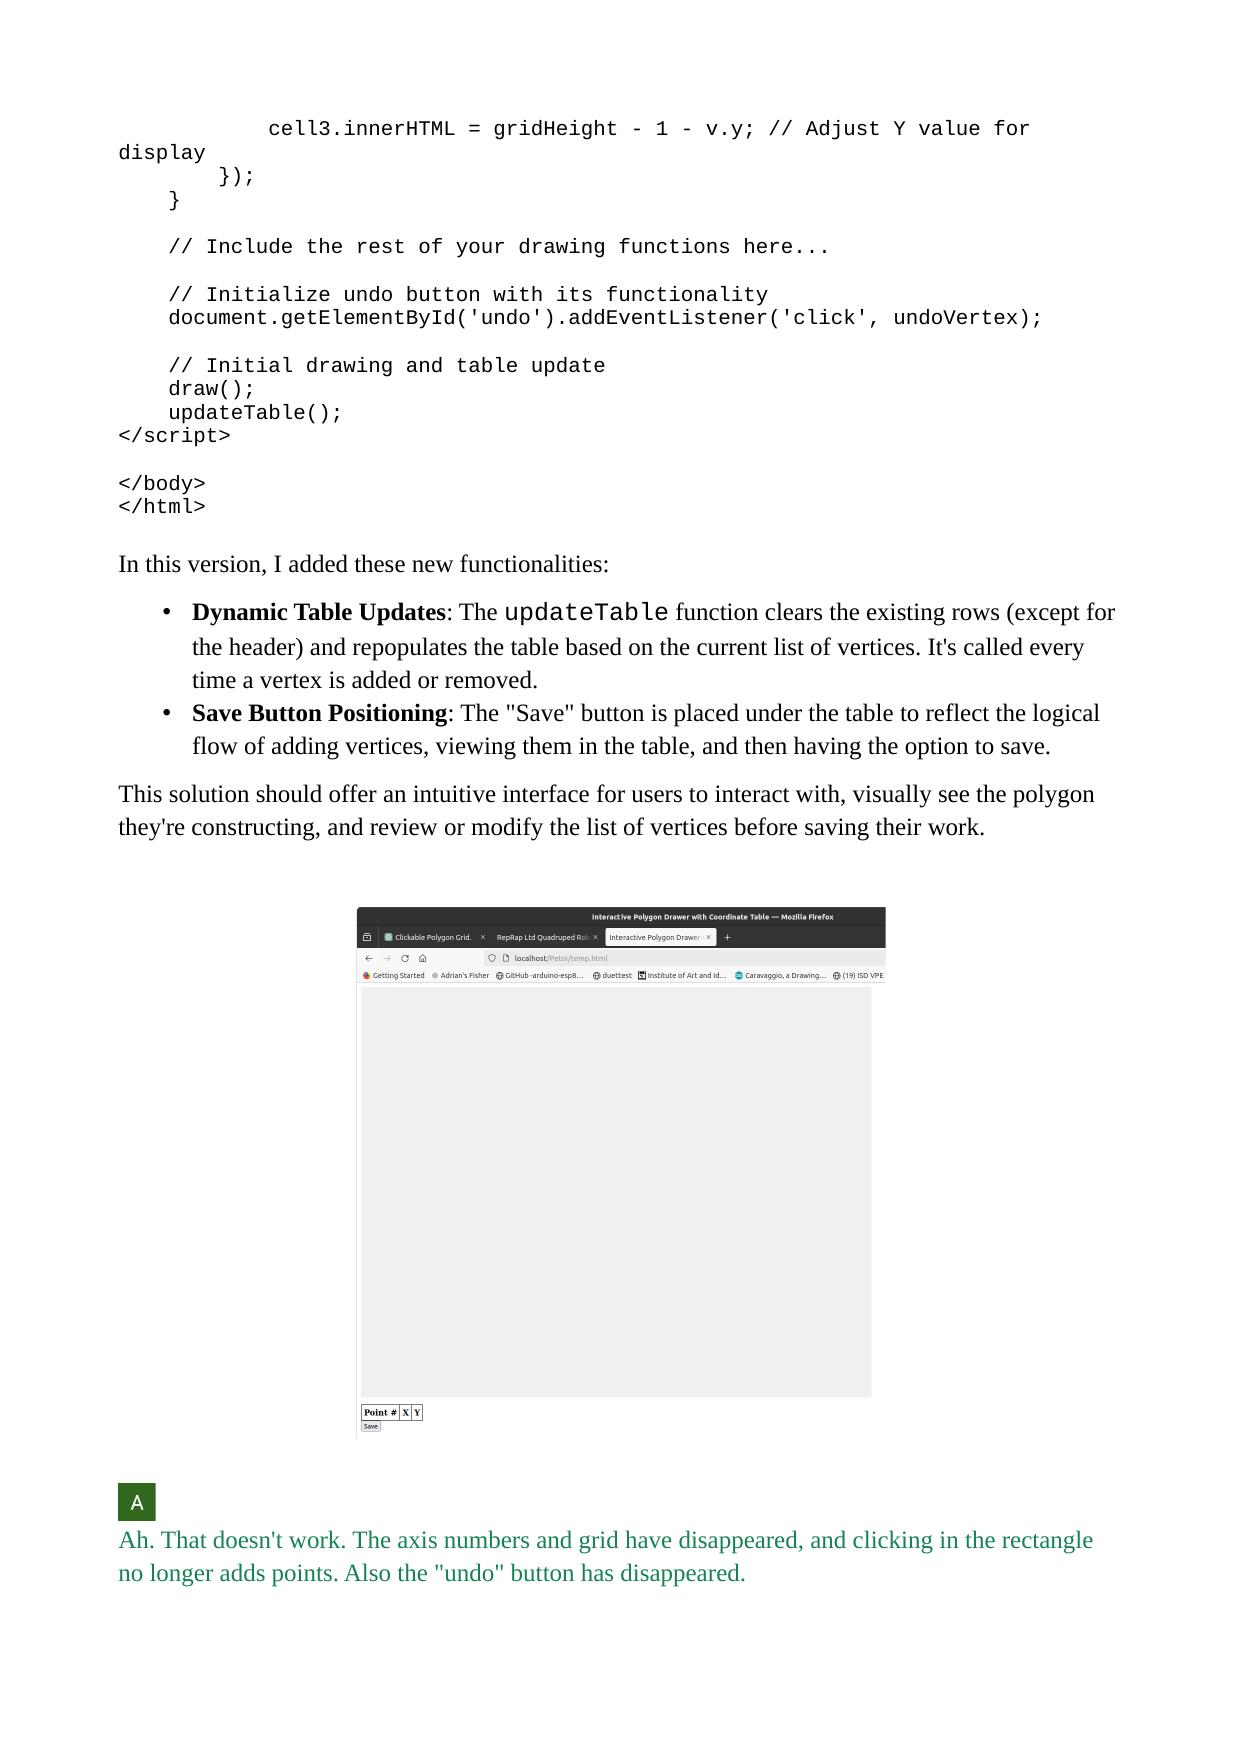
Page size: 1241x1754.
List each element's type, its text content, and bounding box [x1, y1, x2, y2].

text Ah. That doesn't work. The axis numbers and grid have disappeared, and clicking in the rectangle no longer adds points. Also the "undo" button has disappeared. [118, 1525, 1122, 1587]
text This solution should offer an intuitive interface for users to interact with, visually see the polygon they're constructing, and review or modify the list of vertices before saving their work. [118, 779, 1122, 841]
list Dynamic Table Updates: The updateTable function clears the existing rows (except for the header) and repopulates the table based on the current list of vertices. It's called every time a vertex is added or removed. [162, 597, 1122, 694]
list Save Button Positioning: The "Save" button is placed under the table to reflect the logical flow of adding vertices, viewing them in the table, and then having the option to save. [162, 698, 1122, 760]
picture [354, 907, 886, 1439]
text draw(); [118, 378, 1122, 402]
picture [118, 1483, 156, 1521]
text </html> [118, 496, 1122, 520]
text In this version, I added these new functionalities: [118, 549, 1122, 578]
text // Initialize undo button with its functionality [118, 284, 1122, 307]
text // Include the rest of your drawing functions here... [118, 236, 1122, 260]
text </body> [118, 473, 1122, 496]
text // Initial drawing and table update [118, 354, 1122, 378]
text </script> [118, 426, 1122, 449]
text } [118, 189, 1122, 213]
text document.getElementById('undo').addEventListener('click', undoVertex); [118, 307, 1122, 331]
text updateTable(); [118, 402, 1122, 426]
text cell3.innerHTML = gridHeight - 1 - v.y; // Adjust Y value for display [118, 118, 1122, 165]
text }); [118, 165, 1122, 189]
